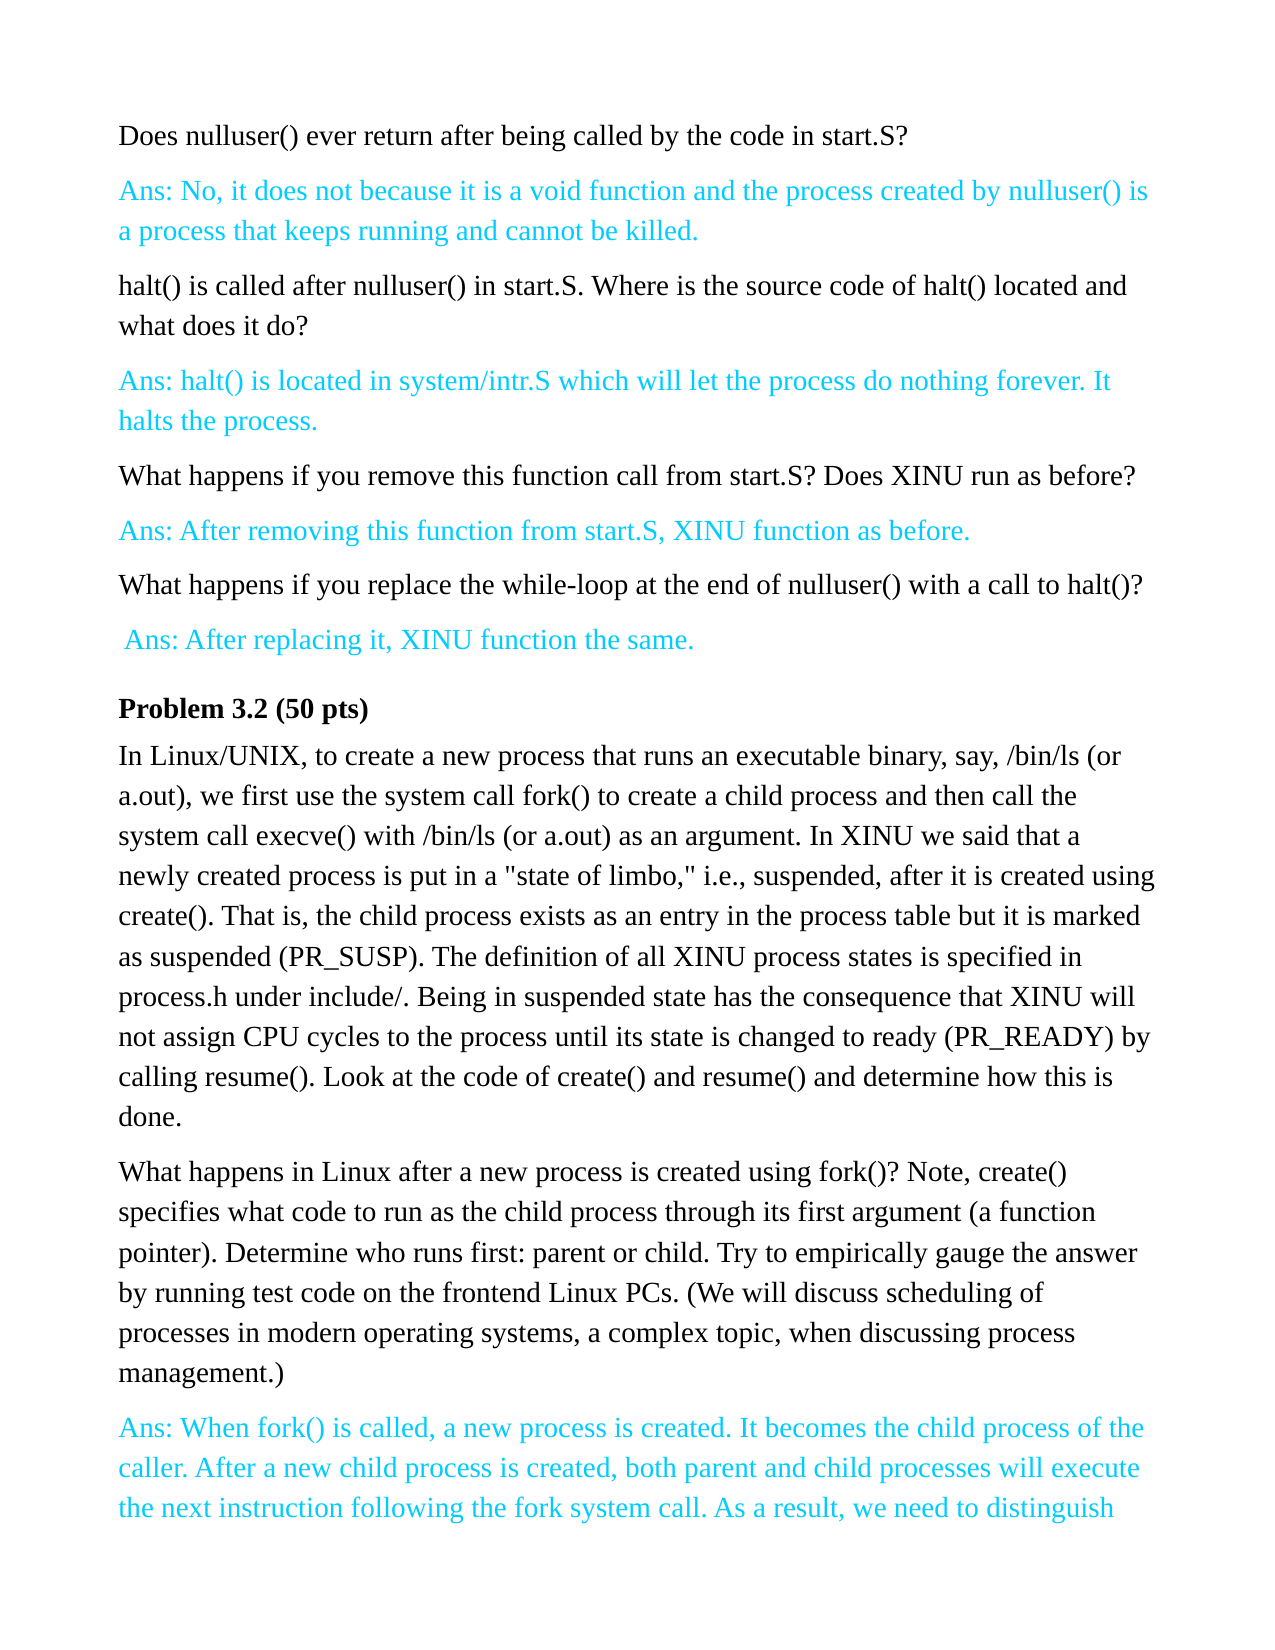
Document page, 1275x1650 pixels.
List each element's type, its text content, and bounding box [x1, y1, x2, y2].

text In Linux/UNIX, to create a new process that runs an executable binary, say, /bin/ls (or a.out), we first use the system call fork() to create a child process and then call the system call execve() with /bin/ls (or a.out) as an argument. In XINU we said that a newly created process is put in a "state of limbo," i.e., suspended, after it is created using create(). That is, the child process exists as an entry in the process table but it is marked as suspended (PR_SUSP). The definition of all XINU process states is specified in process.h under include/. Being in suspended state has the consequence that XINU will not assign CPU cycles to the process until its state is changed to ready (PR_READY) by calling resume(). Look at the code of create() and resume() and determine how this is done. [118, 738, 1157, 1133]
text What happens in Linux after a new process is created using fork()? Note, create() specifies what code to run as the child process through its first argument (a function pointer). Determine who runs first: parent or child. Try to empirically gauge the answer by running test code on the frontend Linux PCs. (We will discuss scheduling of processes in modern operating systems, a complex topic, when discussing process management.) [118, 1154, 1157, 1389]
text Ans: When fork() is called, a new process is created. It becomes the child process of the caller. After a new child process is created, both parent and child processes will execute the next instruction following the fork system call. As a result, we need to distinguish [118, 1410, 1157, 1524]
subtitle Problem 3.2 (50 pts) [118, 692, 1157, 725]
text Ans: After removing this function from start.S, XINU function as before. [118, 513, 1157, 546]
text What happens if you replace the while-loop at the end of nulluser() with a call to halt()? [118, 567, 1157, 601]
text halt() is called after nulluser() in start.S. Where is the source code of halt() located and what does it do? [118, 268, 1157, 342]
text Ans: After replacing it, XINU function the same. [118, 622, 1157, 656]
text Does nulluser() ever return after being called by the code in start.S? [118, 118, 1157, 152]
text Ans: No, it does not because it is a void function and the process created by nulluser() is a process that keeps running and cannot be killed. [118, 173, 1157, 247]
text What happens if you remove this function call from start.S? Does XINU run as before? [118, 458, 1157, 491]
text Ans: halt() is located in system/intr.S which will let the process do nothing forever. It halts the process. [118, 363, 1157, 437]
